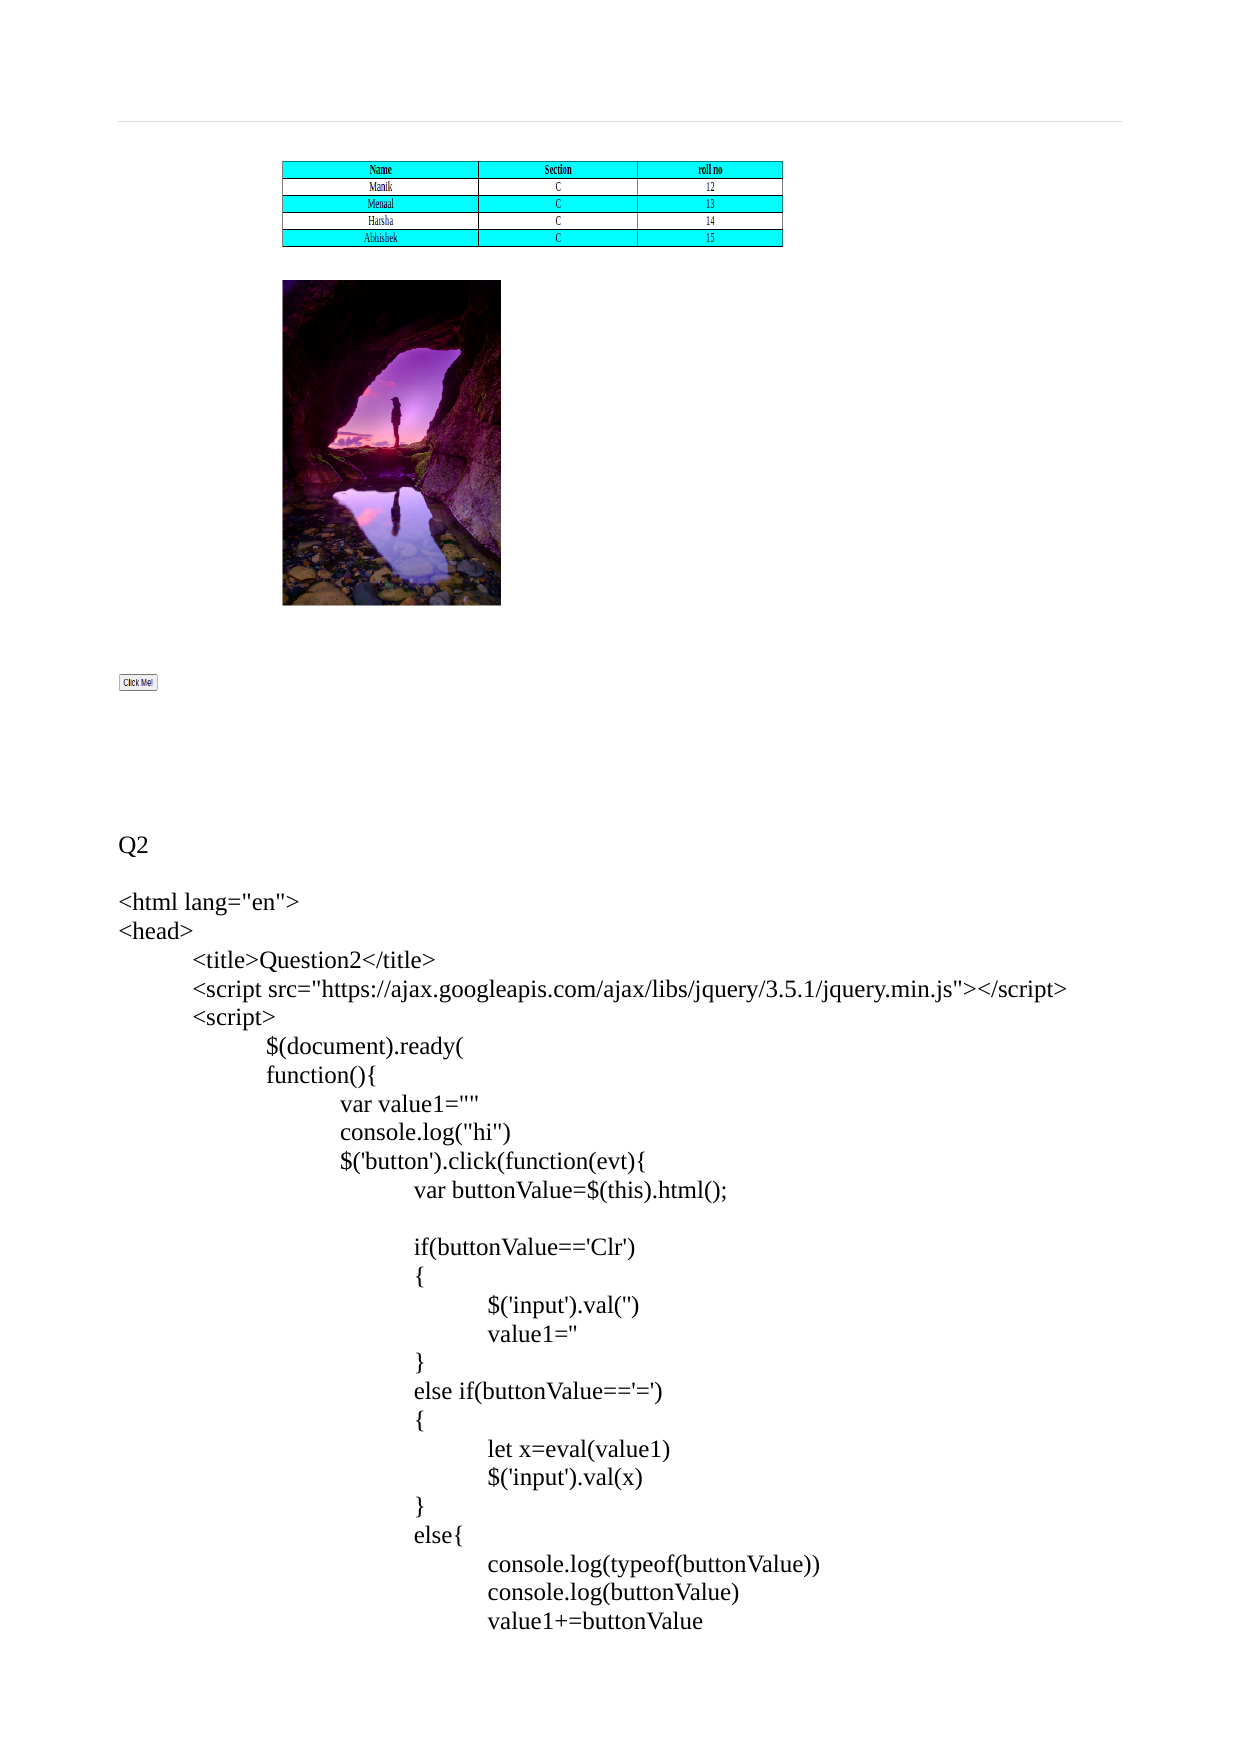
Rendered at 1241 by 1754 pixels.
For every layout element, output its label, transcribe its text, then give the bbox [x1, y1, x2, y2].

text <head> [118, 916, 1122, 945]
text function(){ [118, 1060, 1122, 1089]
text { [118, 1405, 1122, 1434]
text $('button').click(function(evt){ [118, 1146, 1122, 1175]
text var value1="" [118, 1089, 1122, 1117]
text let x=eval(value1) [118, 1434, 1122, 1462]
text console.log("hi") [118, 1117, 1122, 1146]
text } [118, 1491, 1122, 1520]
text $('input').val('') [118, 1290, 1122, 1319]
text <html lang="en"> [118, 887, 1122, 916]
picture [118, 118, 1123, 715]
text console.log(typeof(buttonValue)) [118, 1549, 1122, 1577]
text console.log(buttonValue) [118, 1577, 1122, 1606]
text value1+=buttonValue [118, 1606, 1122, 1635]
text if(buttonValue=='Clr') [118, 1232, 1122, 1261]
text Q2 [118, 830, 1122, 859]
text $(document).ready( [118, 1031, 1122, 1060]
text $('input').val(x) [118, 1462, 1122, 1491]
text <title>Question2</title> [118, 945, 1122, 974]
text <script> [118, 1002, 1122, 1031]
text var buttonValue=$(this).html(); [118, 1175, 1122, 1204]
text <script src="https://ajax.googleapis.com/ajax/libs/jquery/3.5.1/jquery.min.js"></script> [118, 974, 1122, 1002]
text else{ [118, 1520, 1122, 1549]
text { [118, 1261, 1122, 1290]
text else if(buttonValue=='=') [118, 1376, 1122, 1405]
text } [118, 1347, 1122, 1376]
text value1='' [118, 1319, 1122, 1347]
